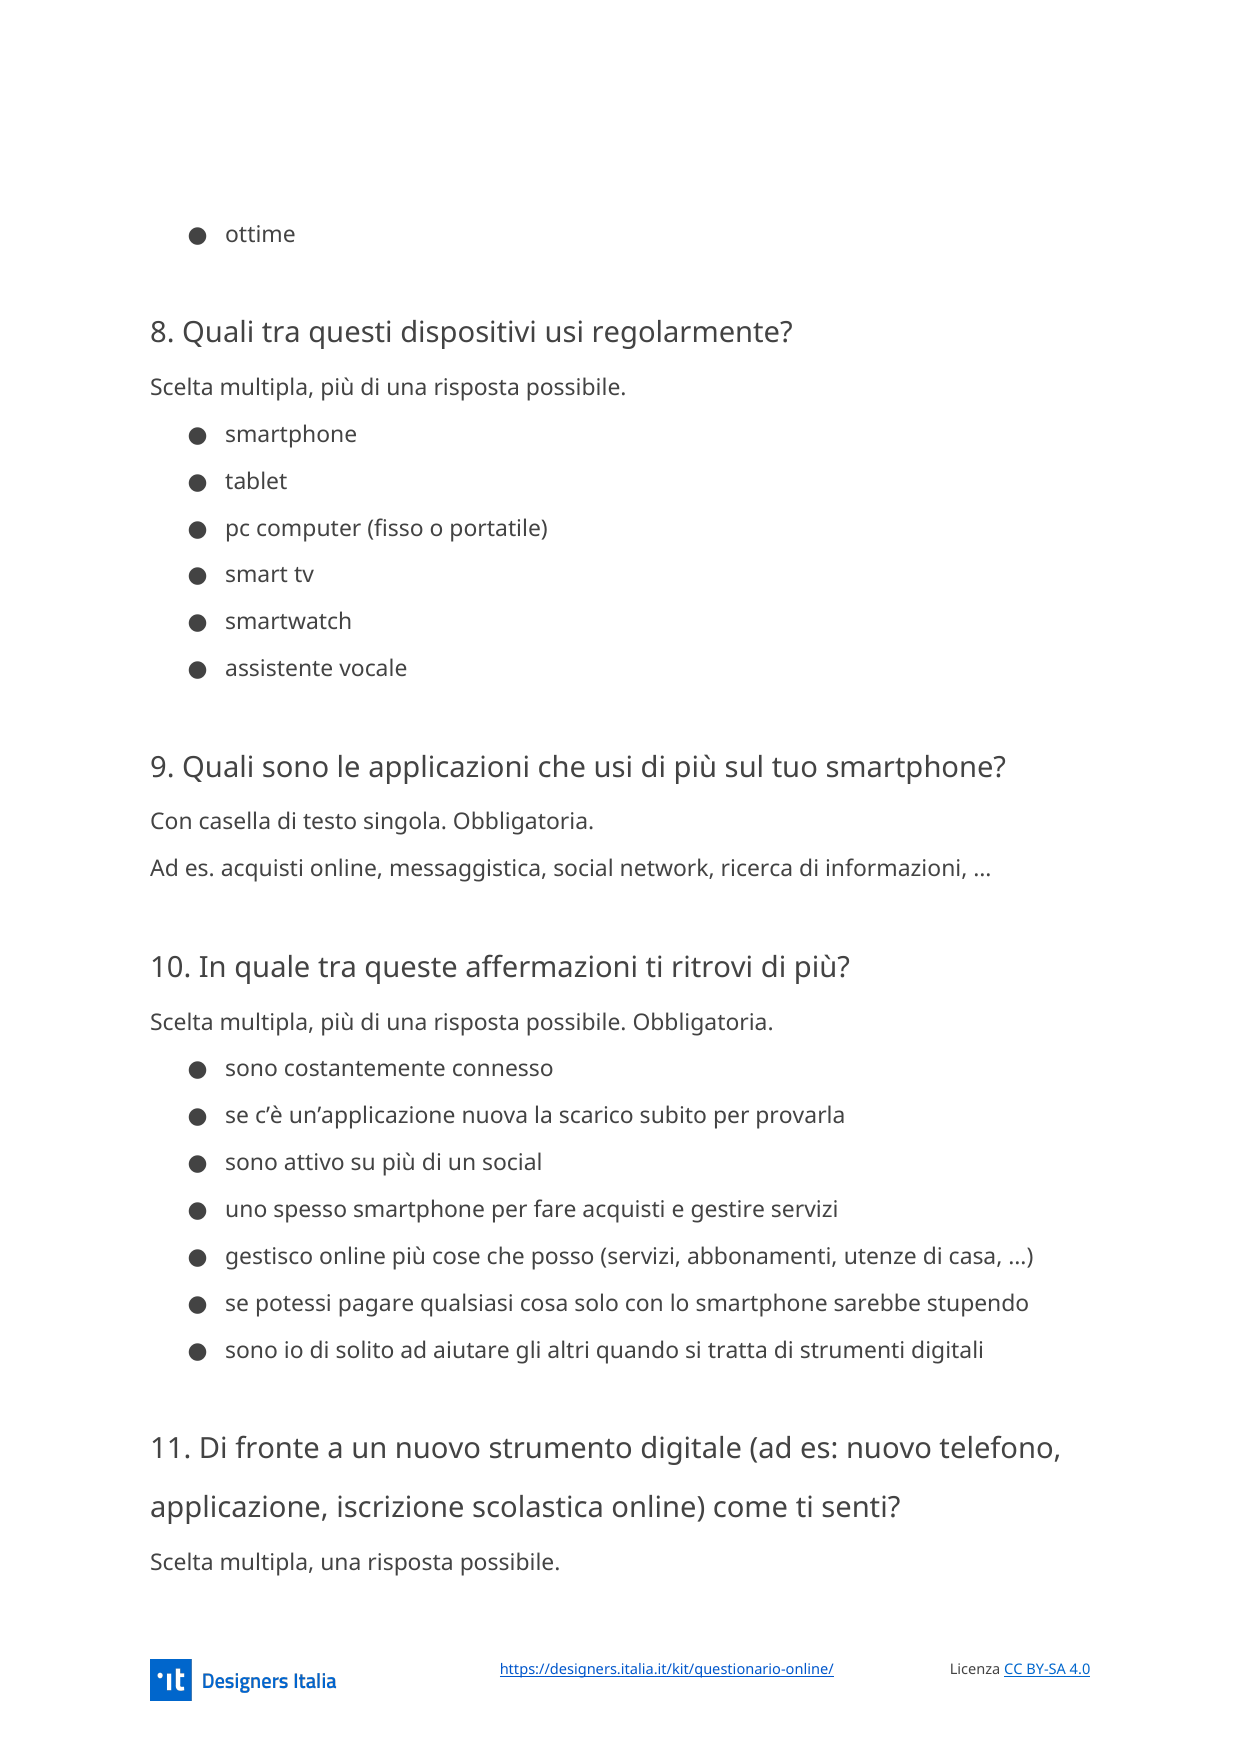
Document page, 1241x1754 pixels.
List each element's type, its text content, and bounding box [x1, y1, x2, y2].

list smartphone [187, 418, 1090, 449]
text Ad es. acquisti online, messaggistica, social network, ricerca di informazioni, … [150, 852, 1090, 883]
list tablet [187, 464, 1090, 496]
list ottime [187, 218, 1090, 249]
text Scelta multipla, più di una risposta possibile. [150, 371, 1090, 402]
subtitle 11. Di fronte a un nuovo strumento digitale (ad es: nuovo telefono, applicazione, iscrizione scolastica online) come ti senti? [150, 1427, 1090, 1526]
subtitle 10. In quale tra queste affermazioni ti ritrovi di più? [150, 946, 1090, 986]
subtitle 8. Quali tra questi dispositivi usi regolarmente? [150, 311, 1090, 351]
picture [150, 1659, 347, 1701]
list se c’è un’applicazione nuova la scarico subito per provarla [187, 1099, 1090, 1130]
list sono attivo su più di un social [187, 1146, 1090, 1177]
subtitle 9. Quali sono le applicazioni che usi di più sul tuo smartphone? [150, 746, 1090, 786]
list gestisco online più cose che posso (servizi, abbonamenti, utenze di casa, …) [187, 1240, 1090, 1271]
list sono costantemente connesso [187, 1052, 1090, 1083]
list se potessi pagare qualsiasi cosa solo con lo smartphone sarebbe stupendo [187, 1287, 1090, 1318]
list smartwatch [187, 605, 1090, 636]
text Scelta multipla, una risposta possibile. [150, 1546, 1090, 1577]
text Scelta multipla, più di una risposta possibile. Obbligatoria. [150, 1005, 1090, 1037]
list sono io di solito ad aiutare gli altri quando si tratta di strumenti digitali [187, 1333, 1090, 1365]
text Con casella di testo singola. Obbligatoria. [150, 805, 1090, 837]
list assistente vocale [187, 652, 1090, 683]
list pc computer (fisso o portatile) [187, 511, 1090, 543]
list uno spesso smartphone per fare acquisti e gestire servizi [187, 1193, 1090, 1224]
list smart tv [187, 558, 1090, 589]
